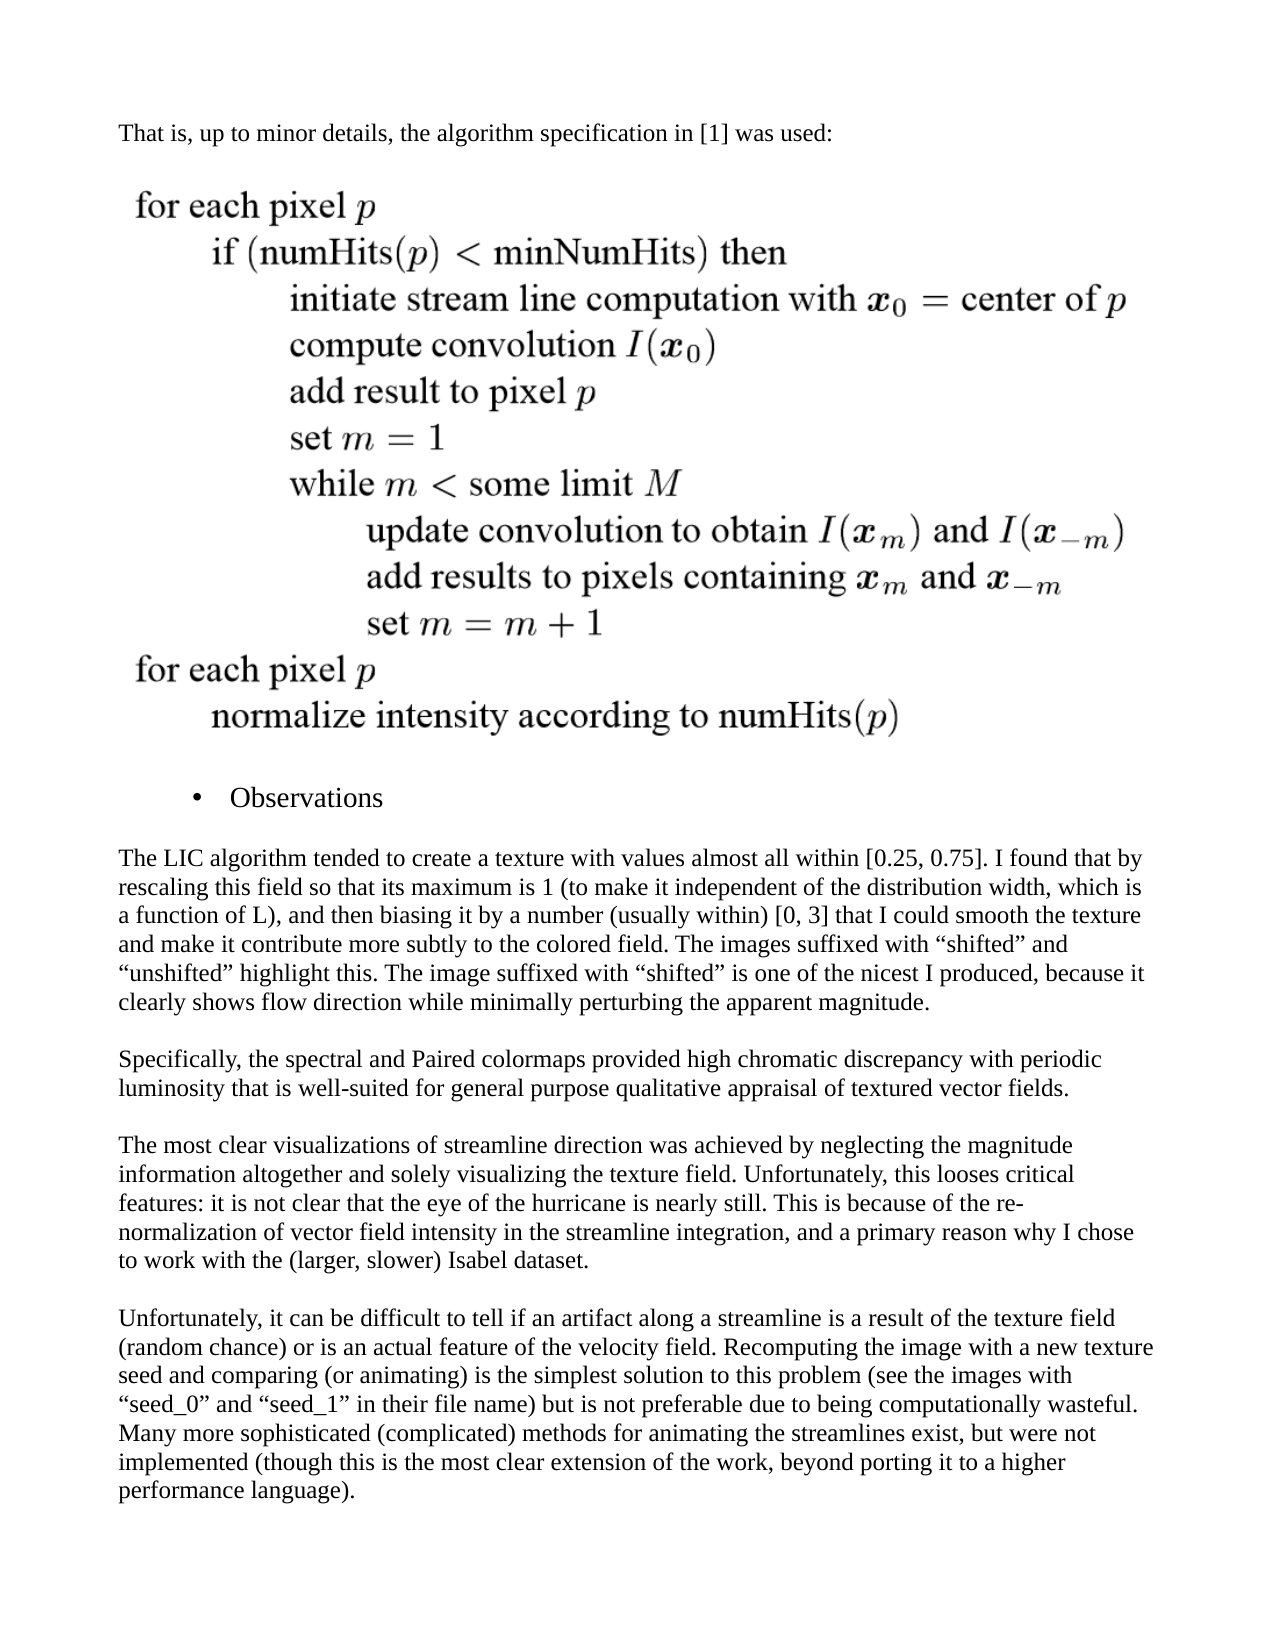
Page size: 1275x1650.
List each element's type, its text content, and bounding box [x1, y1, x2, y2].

list Observations [192, 781, 1157, 814]
picture [118, 175, 1157, 752]
text The LIC algorithm tended to create a texture with values almost all within [0.25, 0.75]. I found that by rescaling this field so that its maximum is 1 (to make it independent of the distribution width, which is a function of L), and then biasing it by a number (usually within) [0, 3] that I could smooth the texture and make it contribute more subtly to the colored field. The images suffixed with “shifted” and “unshifted” highlight this. The image suffixed with “shifted” is one of the nicest I produced, because it clearly shows flow direction while minimally perturbing the apparent magnitude. [118, 843, 1157, 1016]
text That is, up to minor details, the algorithm specification in [1] was used: [118, 118, 1157, 147]
text The most clear visualizations of streamline direction was achieved by neglecting the magnitude information altogether and solely visualizing the texture field. Unfortunately, this looses critical features: it is not clear that the eye of the hurricane is nearly still. This is because of the re-normalization of vector field intensity in the streamline integration, and a primary reason why I chose to work with the (larger, slower) Isabel dataset. [118, 1131, 1157, 1274]
text Unfortunately, it can be difficult to tell if an artifact along a streamline is a result of the texture field (random chance) or is an actual feature of the velocity field. Recomputing the image with a new texture seed and comparing (or animating) is the simplest solution to this problem (see the images with “seed_0” and “seed_1” in their file name) but is not preferable due to being computationally wasteful. Many more sophisticated (complicated) methods for animating the streamlines exist, but were not implemented (though this is the most clear extension of the work, beyond porting it to a higher performance language). [118, 1303, 1157, 1504]
text Specifically, the spectral and Paired colormaps provided high chromatic discrepancy with periodic luminosity that is well-suited for general purpose qualitative appraisal of textured vector fields. [118, 1044, 1157, 1102]
